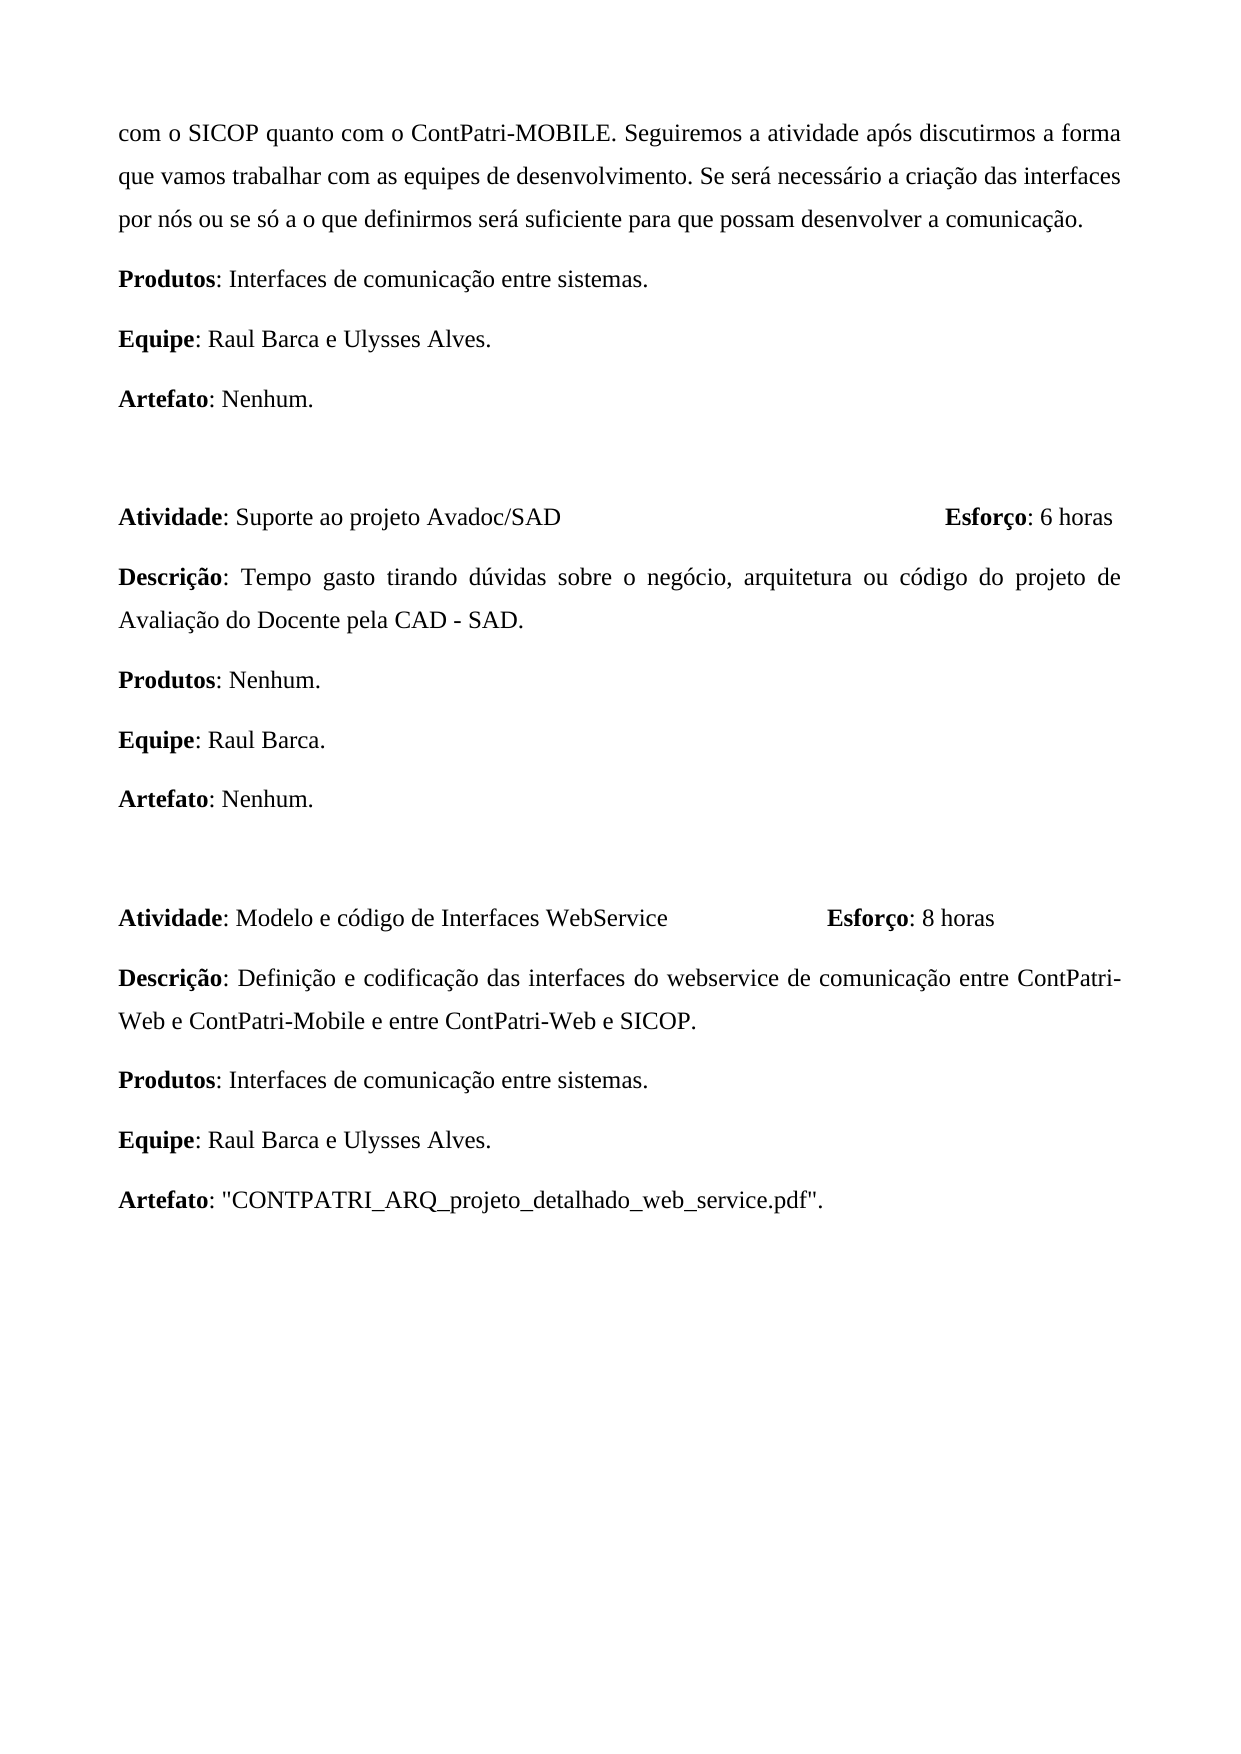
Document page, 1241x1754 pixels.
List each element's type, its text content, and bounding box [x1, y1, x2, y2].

text Descrição: Tempo gasto tirando dúvidas sobre o negócio, arquitetura ou código do projeto de Avaliação do Docente pela CAD - SAD. [118, 562, 1122, 634]
text Produtos: Interfaces de comunicação entre sistemas. [118, 264, 1122, 293]
text Equipe: Raul Barca e Ulysses Alves. [118, 1125, 1122, 1154]
text Produtos: Nenhum. [118, 665, 1122, 694]
text Atividade: Suporte ao projeto Avadoc/SAD Esforço: 6 horas [118, 502, 1122, 531]
text Equipe: Raul Barca e Ulysses Alves. [118, 324, 1122, 353]
text Produtos: Interfaces de comunicação entre sistemas. [118, 1066, 1122, 1094]
text Artefato: "CONTPATRI_ARQ_projeto_detalhado_web_service.pdf". [118, 1185, 1122, 1214]
text Equipe: Raul Barca. [118, 725, 1122, 753]
text Artefato: Nenhum. [118, 784, 1122, 813]
text Atividade: Modelo e código de Interfaces WebService Esforço: 8 horas [118, 903, 1122, 932]
text Artefato: Nenhum. [118, 384, 1122, 412]
text com o SICOP quanto com o ContPatri-MOBILE. Seguiremos a atividade após discutirmos a forma que vamos trabalhar com as equipes de desenvolvimento. Se será necessário a criação das interfaces por nós ou se só a o que definirmos será suficiente para que possam desenvolver a comunicação. [118, 118, 1122, 233]
text Descrição: Definição e codificação das interfaces do webservice de comunicação entre ContPatri-Web e ContPatri-Mobile e entre ContPatri-Web e SICOP. [118, 963, 1122, 1034]
